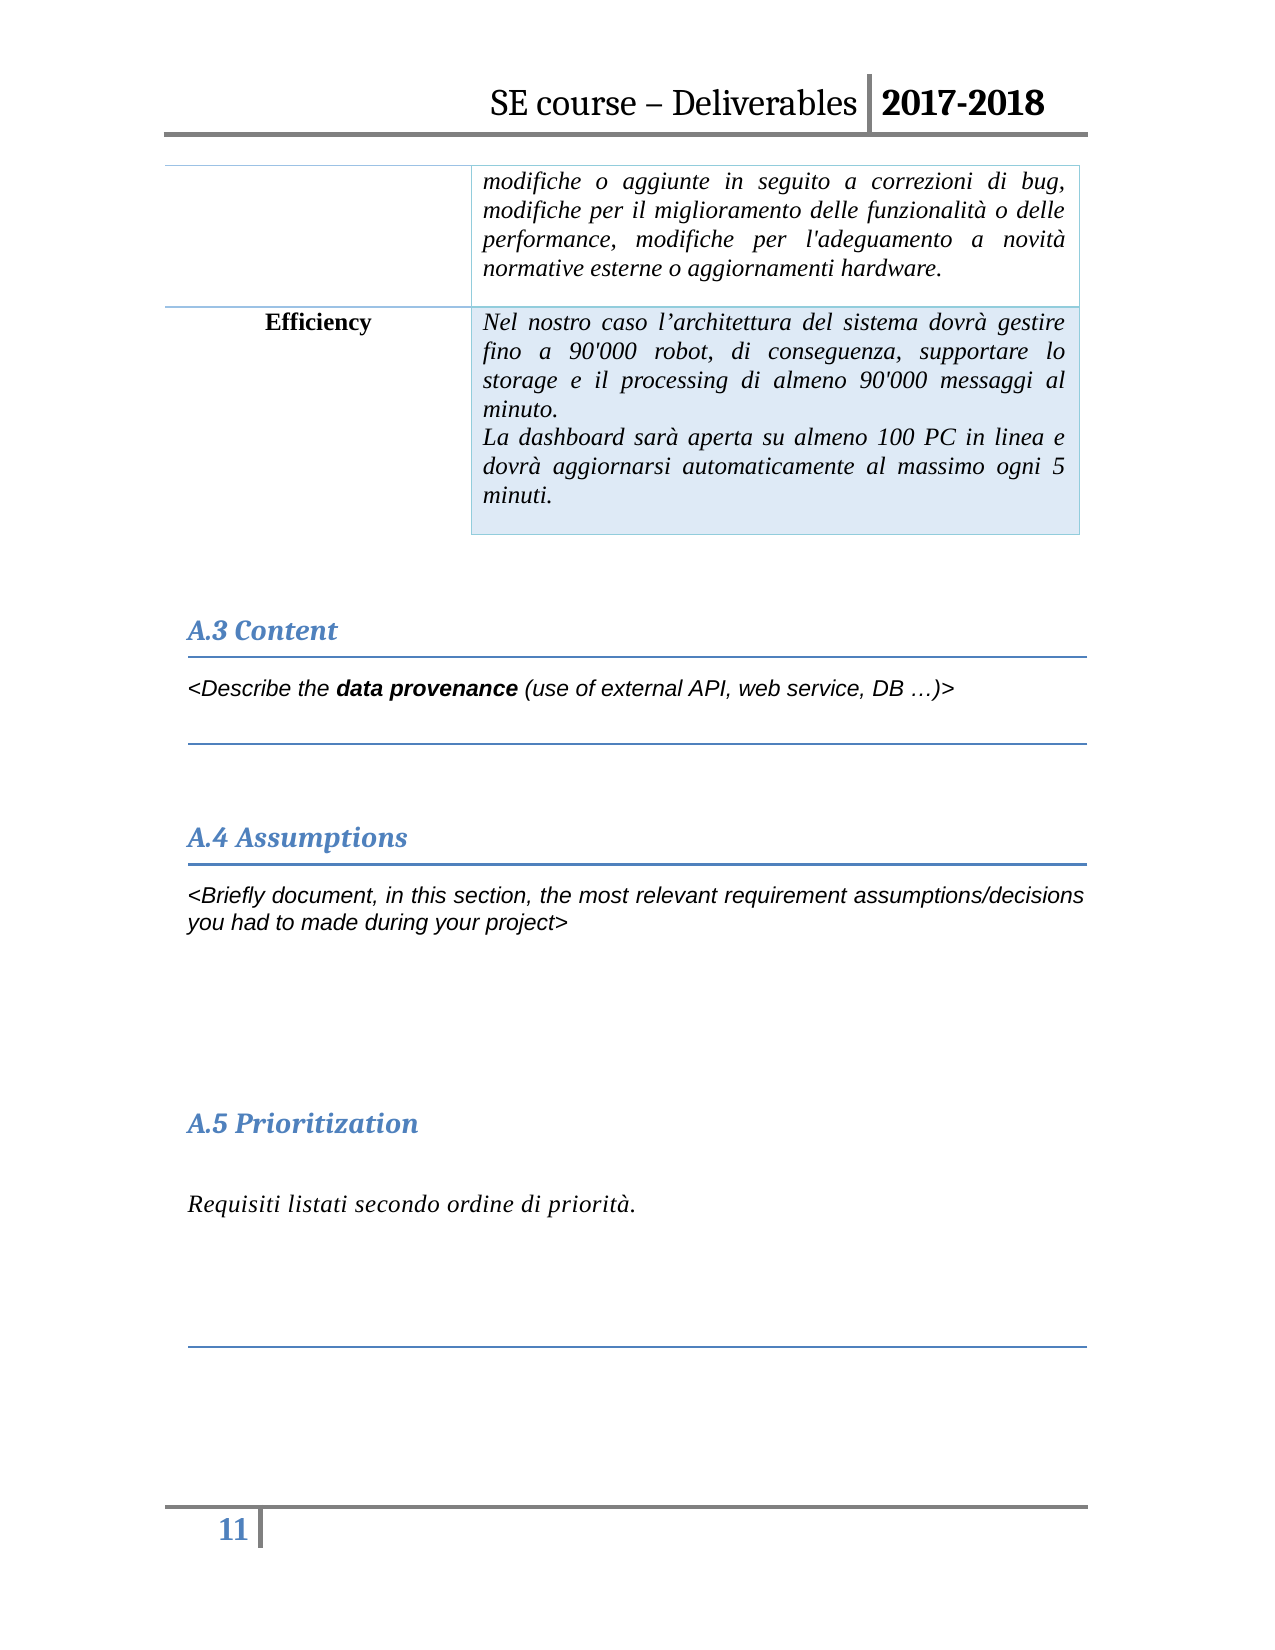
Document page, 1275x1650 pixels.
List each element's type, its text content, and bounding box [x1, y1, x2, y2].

text Requisiti listati secondo ordine di priorità. [187, 1189, 1087, 1218]
table_cell Nel nostro caso l’architettura del sistema dovrà gestire fino a 90'000 robot, di conseguenza, supportare lo storage e il processing di almeno 90'000 messaggi al minuto. La dashboard sarà aperta su almeno 100 PC in linea e dovrà aggiornarsi automaticamente al massimo ogni 5 minuti. [472, 308, 1079, 534]
table_cell [165, 166, 471, 306]
table_cell Efficiency [165, 308, 471, 534]
title <Describe the data provenance (use of external API, web service, DB …)> [187, 674, 1087, 701]
title A.3 Content [187, 614, 1087, 658]
title <Briefly document, in this section, the most relevant requirement assumptions/decisions you had to made during your project> [187, 882, 1087, 935]
title A.4 Assumptions [187, 822, 1087, 866]
text A.5 Prioritization [187, 1107, 1087, 1141]
table_cell modifiche o aggiunte in seguito a correzioni di bug, modifiche per il miglioramento delle funzionalità o delle performance, modifiche per l'adeguamento a novità normative esterne o aggiornamenti hardware. [472, 166, 1079, 306]
